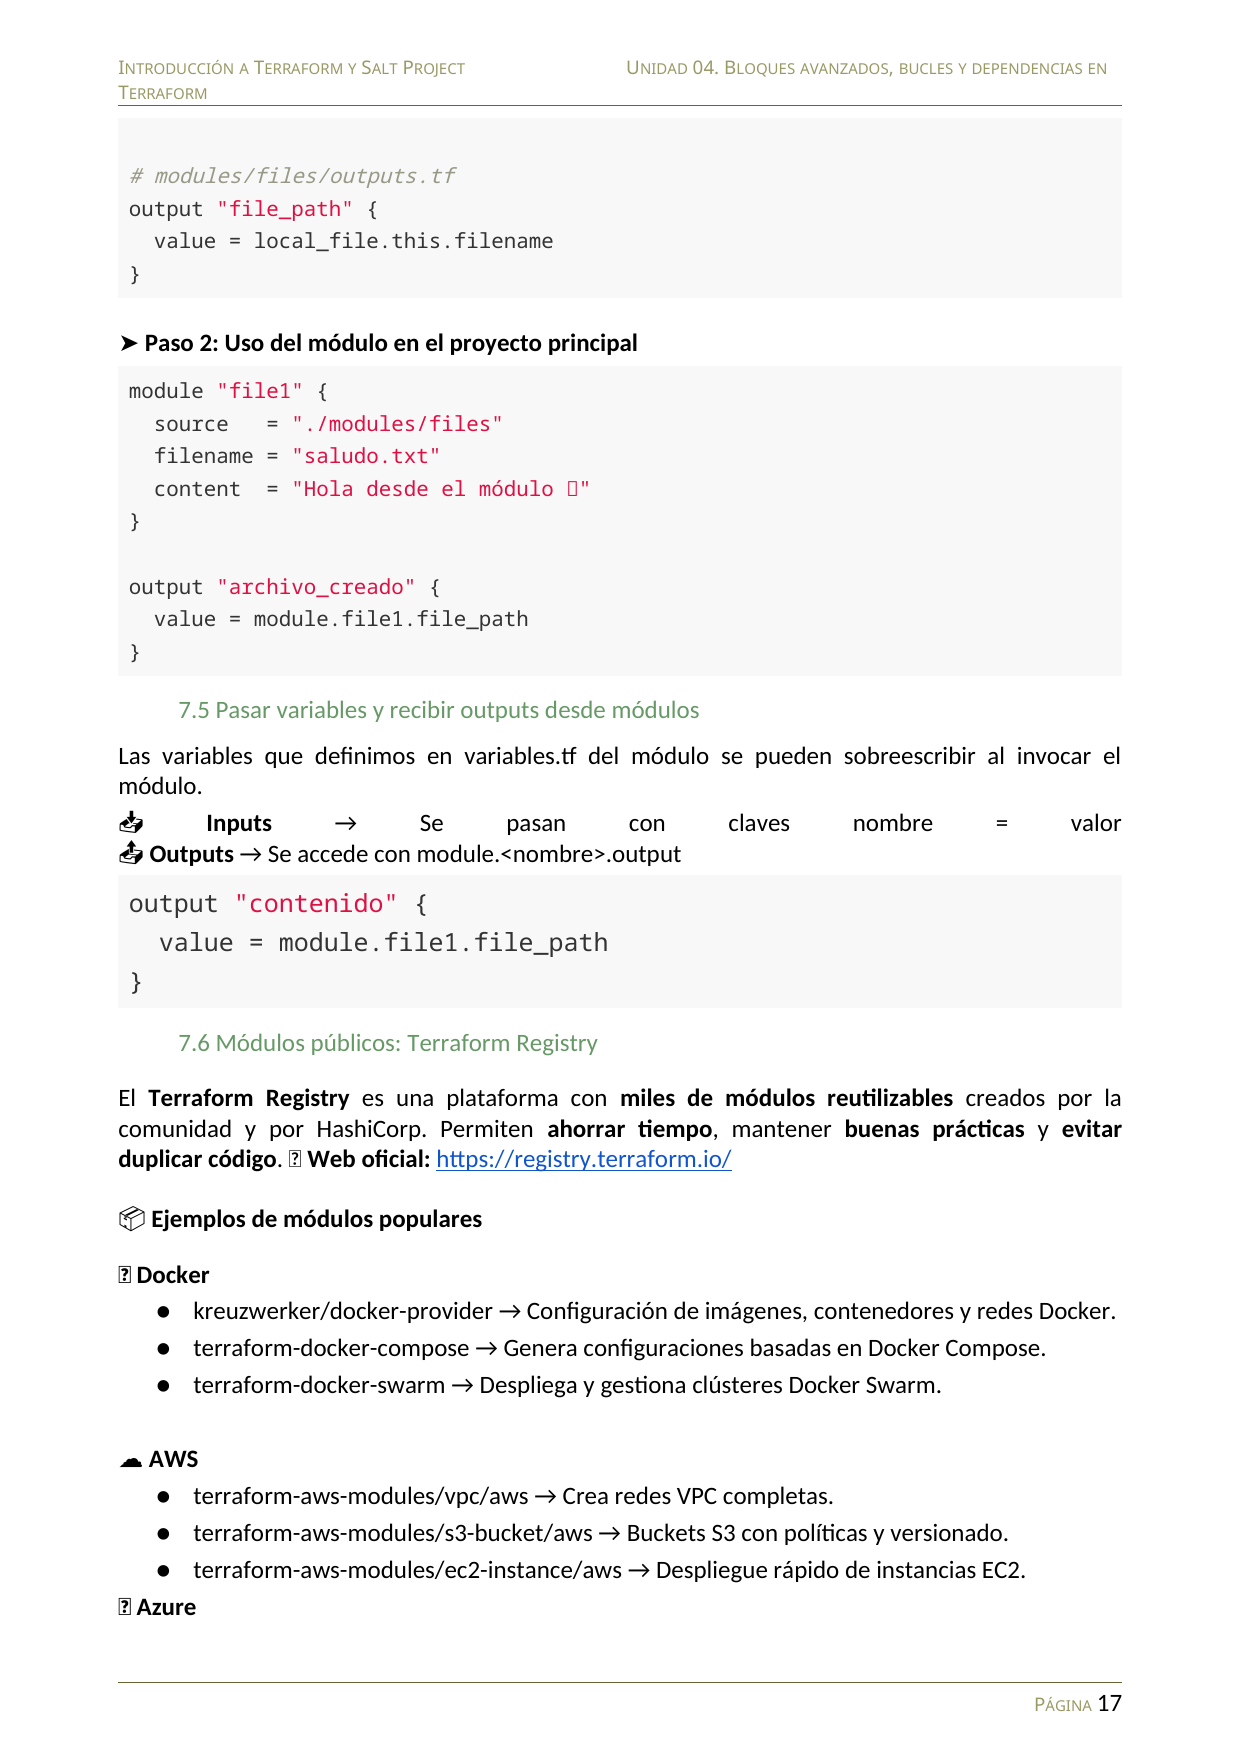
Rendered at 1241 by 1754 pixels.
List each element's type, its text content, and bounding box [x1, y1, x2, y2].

subtitle 7.6 Módulos públicos: Terraform Registry [178, 1027, 1122, 1058]
subtitle 7.5 Pasar variables y recibir outputs desde módulos [178, 695, 1122, 725]
table_header # modules/files/outputs.tf output "file_path" { value = local_file.this.filename } [118, 118, 1122, 298]
text 🐳 Docker [118, 1259, 1122, 1289]
table_header output "contenido" { value = module.file1.file_path } [118, 875, 1122, 1008]
list terraform-docker-compose → Genera configuraciones basadas en Docker Compose. [156, 1332, 1122, 1363]
text ➤ Paso 2: Uso del módulo en el proyecto principal [118, 327, 1122, 357]
list terraform-aws-modules/vpc/aws → Crea redes VPC completas. [156, 1480, 1122, 1511]
list terraform-docker-swarm → Despliega y gestiona clústeres Docker Swarm. [156, 1369, 1122, 1400]
list terraform-aws-modules/s3-bucket/aws → Buckets S3 con políticas y versionado. [156, 1517, 1122, 1548]
list kreuzwerker/docker-provider → Configuración de imágenes, contenedores y redes Docker. [156, 1295, 1122, 1326]
text ☁️ AWS [118, 1443, 1122, 1474]
text 🧱 Azure [118, 1591, 1122, 1622]
text 📥 Inputs → Se pasan con claves nombre = valor 📤 Outputs → Se accede con module.<nombre>.output [118, 807, 1122, 868]
text Las variables que definimos en variables.tf del módulo se pueden sobreescribir al invocar el módulo. [118, 740, 1122, 801]
text 📦 Ejemplos de módulos populares [118, 1203, 1122, 1234]
list terraform-aws-modules/ec2-instance/aws → Despliegue rápido de instancias EC2. [156, 1554, 1122, 1585]
text El Terraform Registry es una plataforma con miles de módulos reutilizables creados por la comunidad y por HashiCorp. Permiten ahorrar tiempo, mantener buenas prácticas y evitar duplicar código. 🔗 Web oficial: https://registry.terraform.io/ [118, 1083, 1122, 1174]
table_header module "file1" { source = "./modules/files" filename = "saludo.txt" content = "Hola desde el módulo 👋" } output "archivo_creado" { value = module.file1.file_path } [118, 366, 1122, 676]
